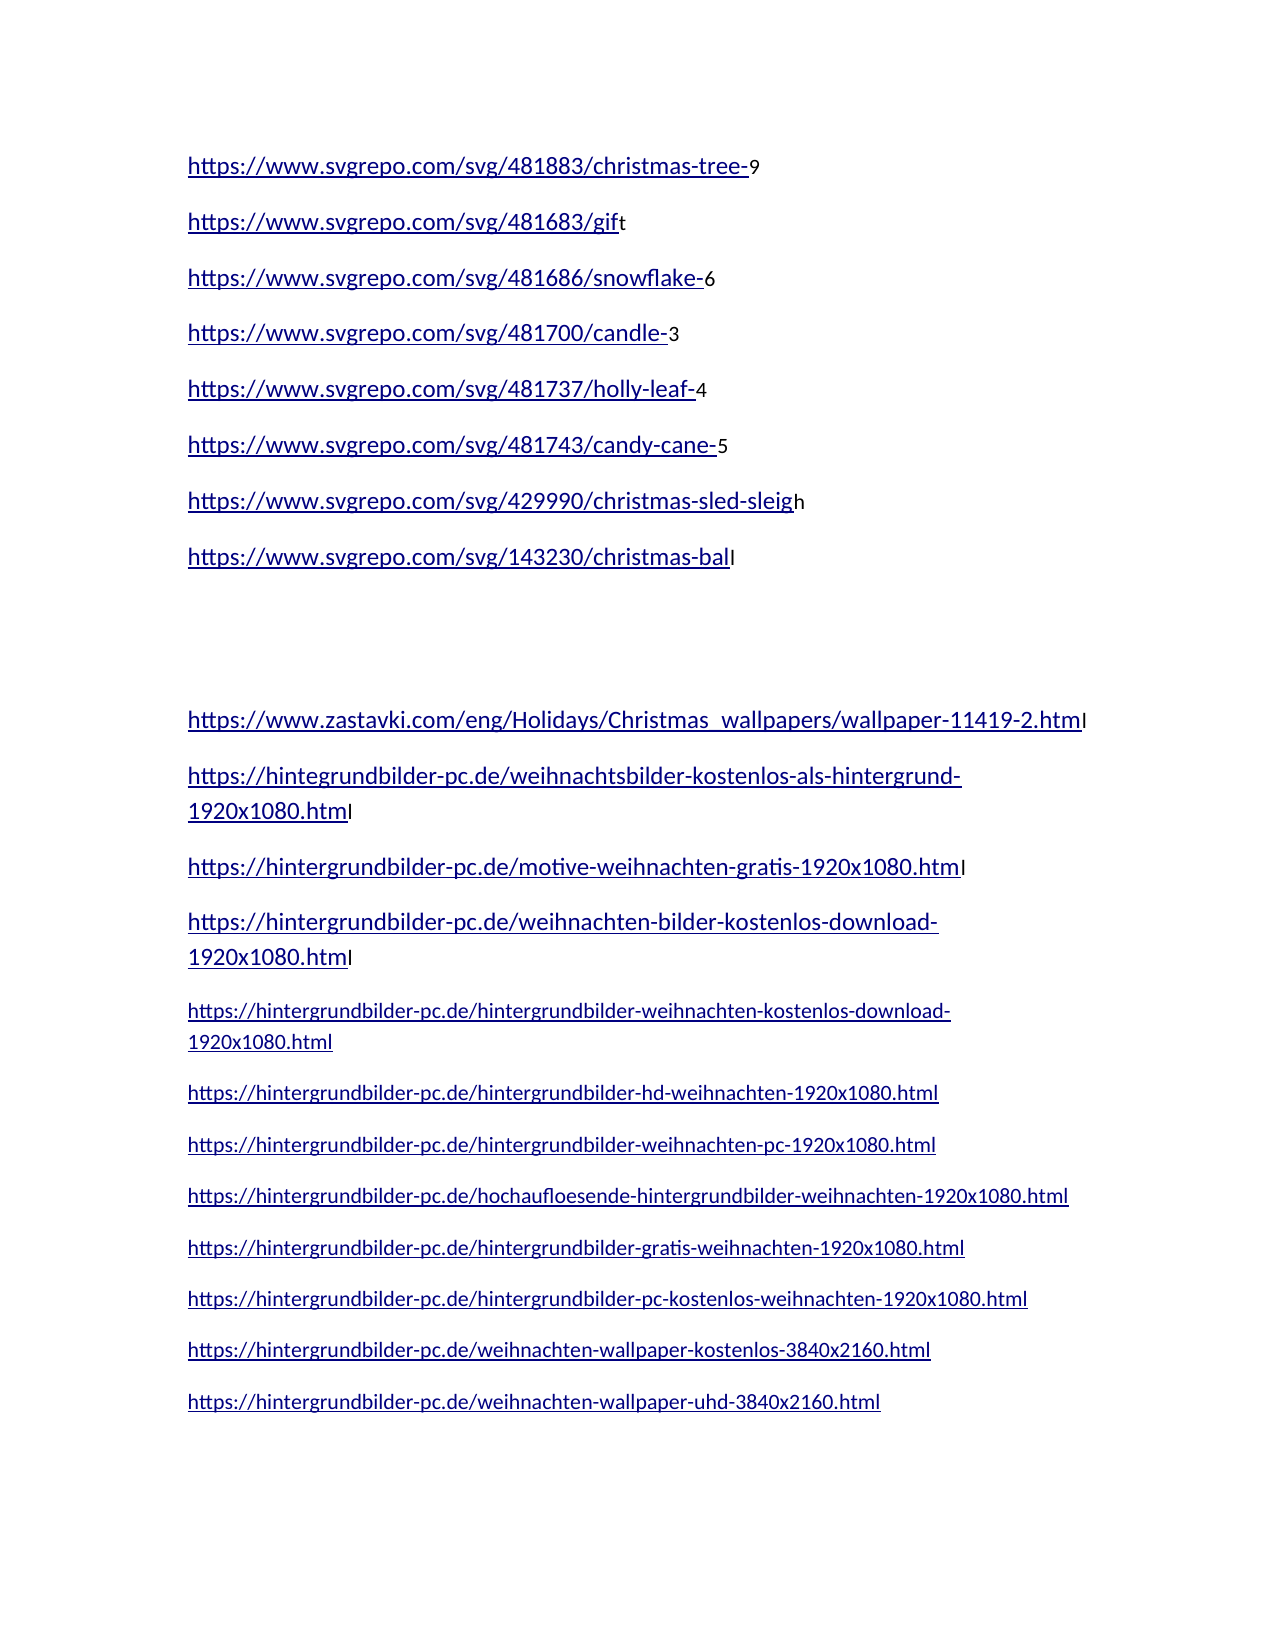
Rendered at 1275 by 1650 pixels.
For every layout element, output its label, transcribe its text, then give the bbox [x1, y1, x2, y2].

text https://www.svgrepo.com/svg/429990/christmas-sled-sleigh [187, 485, 1087, 516]
text https://www.svgrepo.com/svg/481743/candy-cane-5 [187, 429, 1087, 460]
text https://www.svgrepo.com/svg/481883/christmas-tree-9 [187, 150, 1087, 181]
text https://www.svgrepo.com/svg/481686/snowflake-6 [187, 262, 1087, 292]
text https://hintergrundbilder-pc.de/hochaufloesende-hintergrundbilder-weihnachten-1920x1080.html [187, 1182, 1087, 1209]
text https://www.zastavki.com/eng/Holidays/Christmas_wallpapers/wallpaper-11419-2.html [187, 704, 1087, 734]
text https://www.svgrepo.com/svg/481683/gift [187, 206, 1087, 236]
text https://hintergrundbilder-pc.de/weihnachten-wallpaper-uhd-3840x2160.html [187, 1388, 1087, 1415]
text https://hintergrundbilder-pc.de/hintergrundbilder-hd-weihnachten-1920x1080.html [187, 1079, 1087, 1106]
text https://hintergrundbilder-pc.de/hintergrundbilder-weihnachten-pc-1920x1080.html [187, 1131, 1087, 1157]
text https://hintergrundbilder-pc.de/weihnachten-bilder-kostenlos-download-1920x1080.html [187, 906, 1087, 972]
text https://hintergrundbilder-pc.de/weihnachten-wallpaper-kostenlos-3840x2160.html [187, 1337, 1087, 1363]
text https://hintergrundbilder-pc.de/hintergrundbilder-pc-kostenlos-weihnachten-1920x1080.html [187, 1285, 1087, 1312]
text https://www.svgrepo.com/svg/481700/candle-3 [187, 317, 1087, 348]
text https://www.svgrepo.com/svg/143230/christmas-ball [187, 541, 1087, 571]
text https://hintergrundbilder-pc.de/hintergrundbilder-gratis-weihnachten-1920x1080.html [187, 1234, 1087, 1260]
text https://hintegrundbilder-pc.de/weihnachtsbilder-kostenlos-als-hintergrund-1920x1080.html [187, 760, 1087, 825]
text https://www.svgrepo.com/svg/481737/holly-leaf-4 [187, 373, 1087, 404]
text https://hintergrundbilder-pc.de/hintergrundbilder-weihnachten-kostenlos-download-1920x1080.html [187, 997, 1087, 1054]
text https://hintergrundbilder-pc.de/motive-weihnachten-gratis-1920x1080.html [187, 851, 1087, 881]
